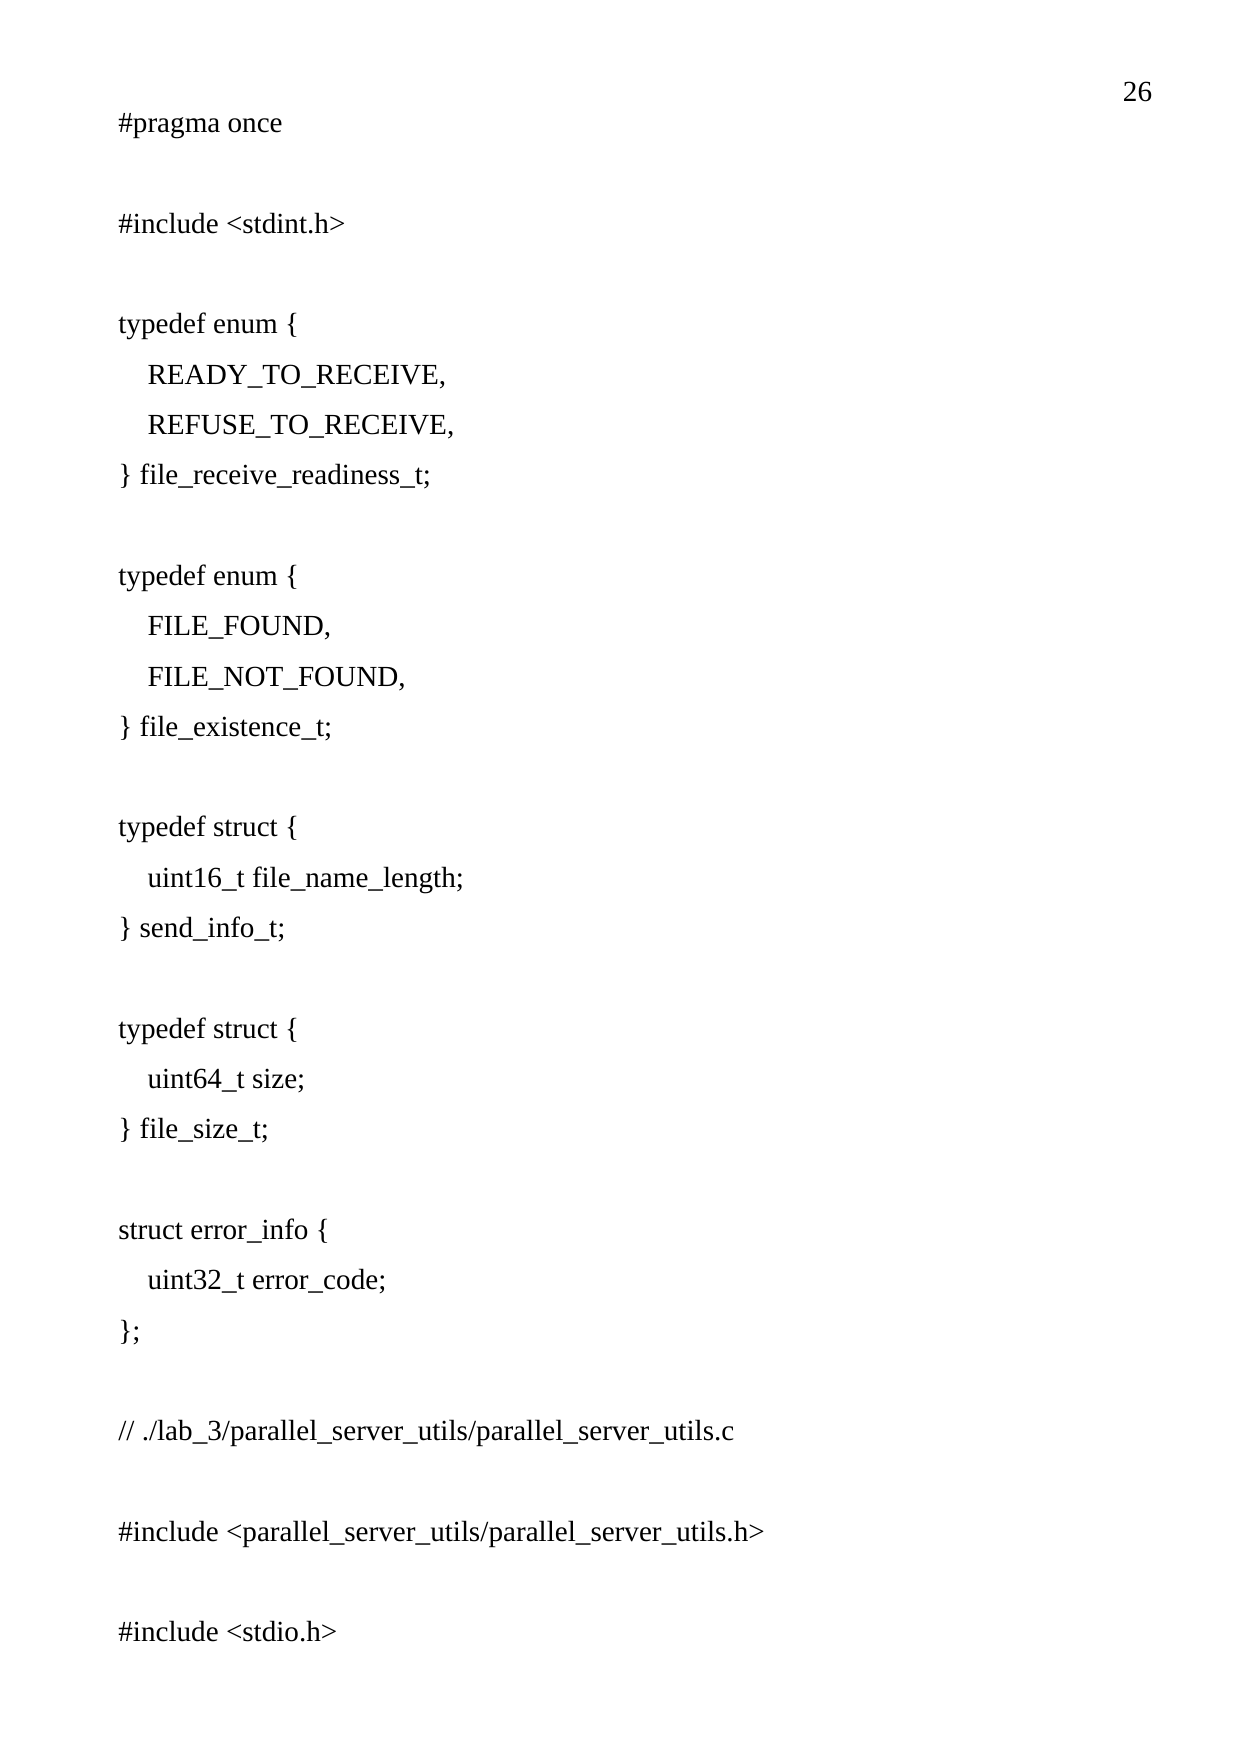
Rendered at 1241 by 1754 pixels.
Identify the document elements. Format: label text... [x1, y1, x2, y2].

text REFUSE_TO_RECEIVE, [118, 407, 1122, 441]
text struct error_info { [118, 1212, 1122, 1246]
text typedef enum { [118, 558, 1122, 592]
text #include <stdio.h> [118, 1614, 1122, 1648]
text #pragma once [118, 105, 1122, 139]
text FILE_FOUND, [118, 608, 1122, 642]
text typedef enum { [118, 306, 1122, 340]
text } file_existence_t; [118, 709, 1122, 742]
text READY_TO_RECEIVE, [118, 357, 1122, 390]
text uint64_t size; [118, 1061, 1122, 1095]
text #include <stdint.h> [118, 206, 1122, 239]
text typedef struct { [118, 809, 1122, 843]
text } send_info_t; [118, 910, 1122, 944]
text #include <parallel_server_utils/parallel_server_utils.h> [118, 1514, 1122, 1547]
text uint32_t error_code; [118, 1262, 1122, 1296]
text }; [118, 1313, 1122, 1346]
text FILE_NOT_FOUND, [118, 659, 1122, 692]
text uint16_t file_name_length; [118, 860, 1122, 893]
text // ./lab_3/parallel_server_utils/parallel_server_utils.c [118, 1413, 1122, 1447]
text typedef struct { [118, 1011, 1122, 1044]
text } file_size_t; [118, 1111, 1122, 1145]
text } file_receive_readiness_t; [118, 457, 1122, 491]
